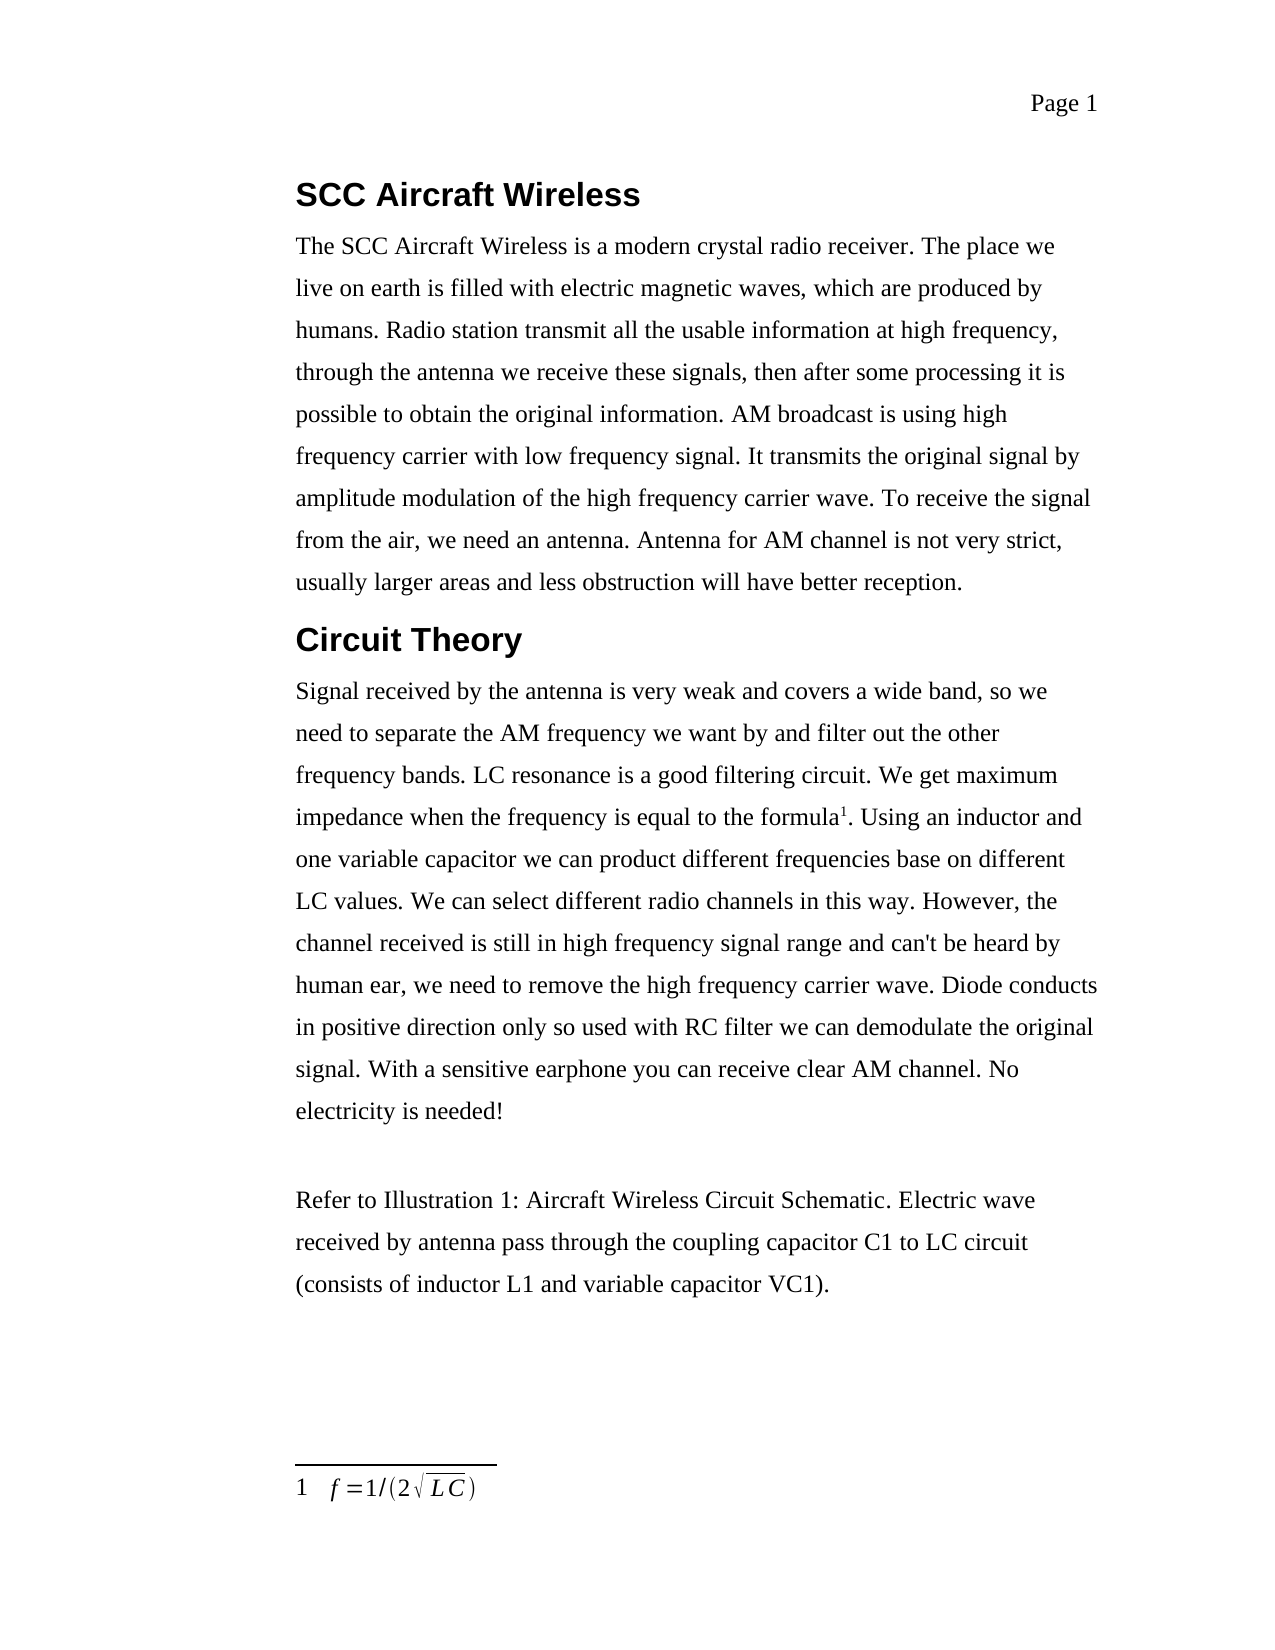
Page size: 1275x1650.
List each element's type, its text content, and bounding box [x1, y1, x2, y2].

text Signal received by the antenna is very weak and covers a wide band, so we need to separate the AM frequency we want by and filter out the other frequency bands. LC resonance is a good filtering circuit. We get maximum impedance when the frequency is equal to the formula. Using an inductor and one variable capacitor we can product different frequencies base on different LC values. We can select different radio channels in this way. However, the channel received is still in high frequency signal range and can't be heard by human ear, we need to remove the high frequency carrier wave. Diode conducts in positive direction only so used with RC filter we can demodulate the original signal. With a sensitive earphone you can receive clear AM channel. No electricity is needed! [295, 677, 1098, 1125]
text The SCC Aircraft Wireless is a modern crystal radio receiver. The place we live on earth is filled with electric magnetic waves, which are produced by humans. Radio station transmit all the usable information at high frequency, through the antenna we receive these signals, then after some processing it is possible to obtain the original information. AM broadcast is using high frequency carrier with low frequency signal. It transmits the original signal by amplitude modulation of the high frequency carrier wave. To receive the signal from the air, we need an antenna. Antenna for AM channel is not very strict, usually larger areas and less obstruction will have better reception. [295, 232, 1098, 596]
subtitle Circuit Theory [295, 621, 1098, 658]
subtitle SCC Aircraft Wireless [295, 176, 1098, 213]
text Refer to Illustration 1: Aircraft Wireless Circuit Schematic. Electric wave received by antenna pass through the coupling capacitor C1 to LC circuit (consists of inductor L1 and variable capacitor VC1). [295, 1186, 1098, 1298]
